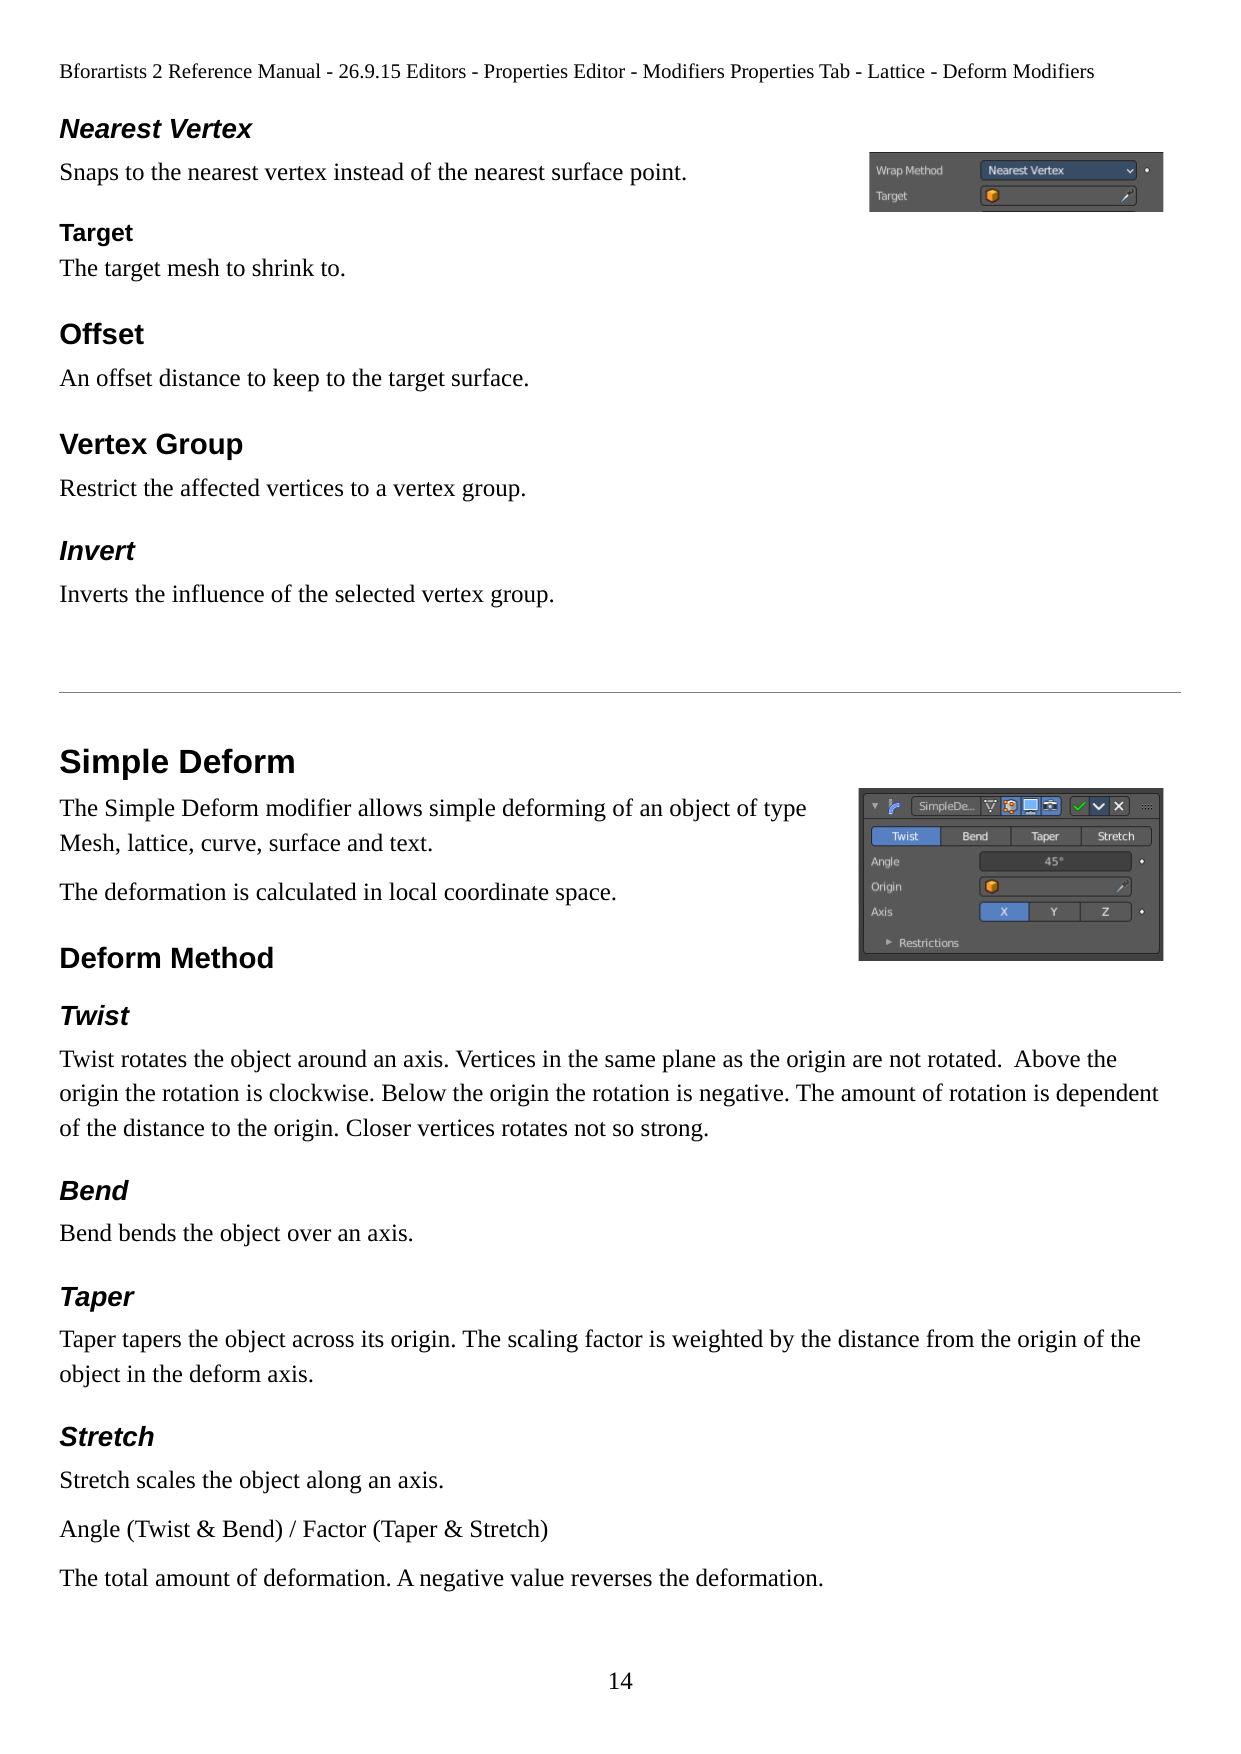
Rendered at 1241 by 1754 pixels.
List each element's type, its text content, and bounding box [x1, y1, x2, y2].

text An offset distance to keep to the target surface. [59, 363, 1181, 392]
subtitle Target [59, 218, 1181, 247]
subtitle Nearest Vertex [59, 113, 1181, 144]
text The Simple Deform modifier allows simple deforming of an object of type Mesh, lattice, curve, surface and text. [59, 793, 858, 857]
picture [858, 788, 1164, 961]
text Snaps to the nearest vertex instead of the nearest surface point. [59, 157, 869, 186]
text Inverts the influence of the selected vertex group. [59, 579, 1181, 608]
subtitle Stretch [59, 1421, 1181, 1452]
text The deformation is calculated in local coordinate space. [59, 877, 858, 906]
subtitle Bend [59, 1174, 1181, 1206]
subtitle Deform Method [59, 941, 1181, 974]
text Taper tapers the object across its origin. The scaling factor is weighted by the distance from the origin of the object in the deform axis. [59, 1324, 1181, 1388]
subtitle Simple Deform [59, 742, 1181, 781]
text Angle (Twist & Bend) / Factor (Taper & Stretch) [59, 1514, 1181, 1543]
text The total amount of deformation. A negative value reverses the deformation. [59, 1563, 1181, 1592]
text The target mesh to shrink to. [59, 253, 1181, 282]
subtitle Offset [59, 317, 1181, 351]
text Bend bends the object over an axis. [59, 1218, 1181, 1247]
subtitle Taper [59, 1280, 1181, 1312]
subtitle Twist [59, 999, 1181, 1031]
subtitle Invert [59, 535, 1181, 567]
text Stretch scales the object along an axis. [59, 1465, 1181, 1494]
text Twist rotates the object around an axis. Vertices in the same plane as the origin are not rotated. Above the origin the rotation is clockwise. Below the origin the rotation is negative. The amount of rotation is dependent of the distance to the origin. Closer vertices rotates not so strong. [59, 1044, 1181, 1141]
subtitle Vertex Group [59, 427, 1181, 461]
picture [869, 152, 1164, 212]
text Restrict the affected vertices to a vertex group. [59, 473, 1181, 502]
